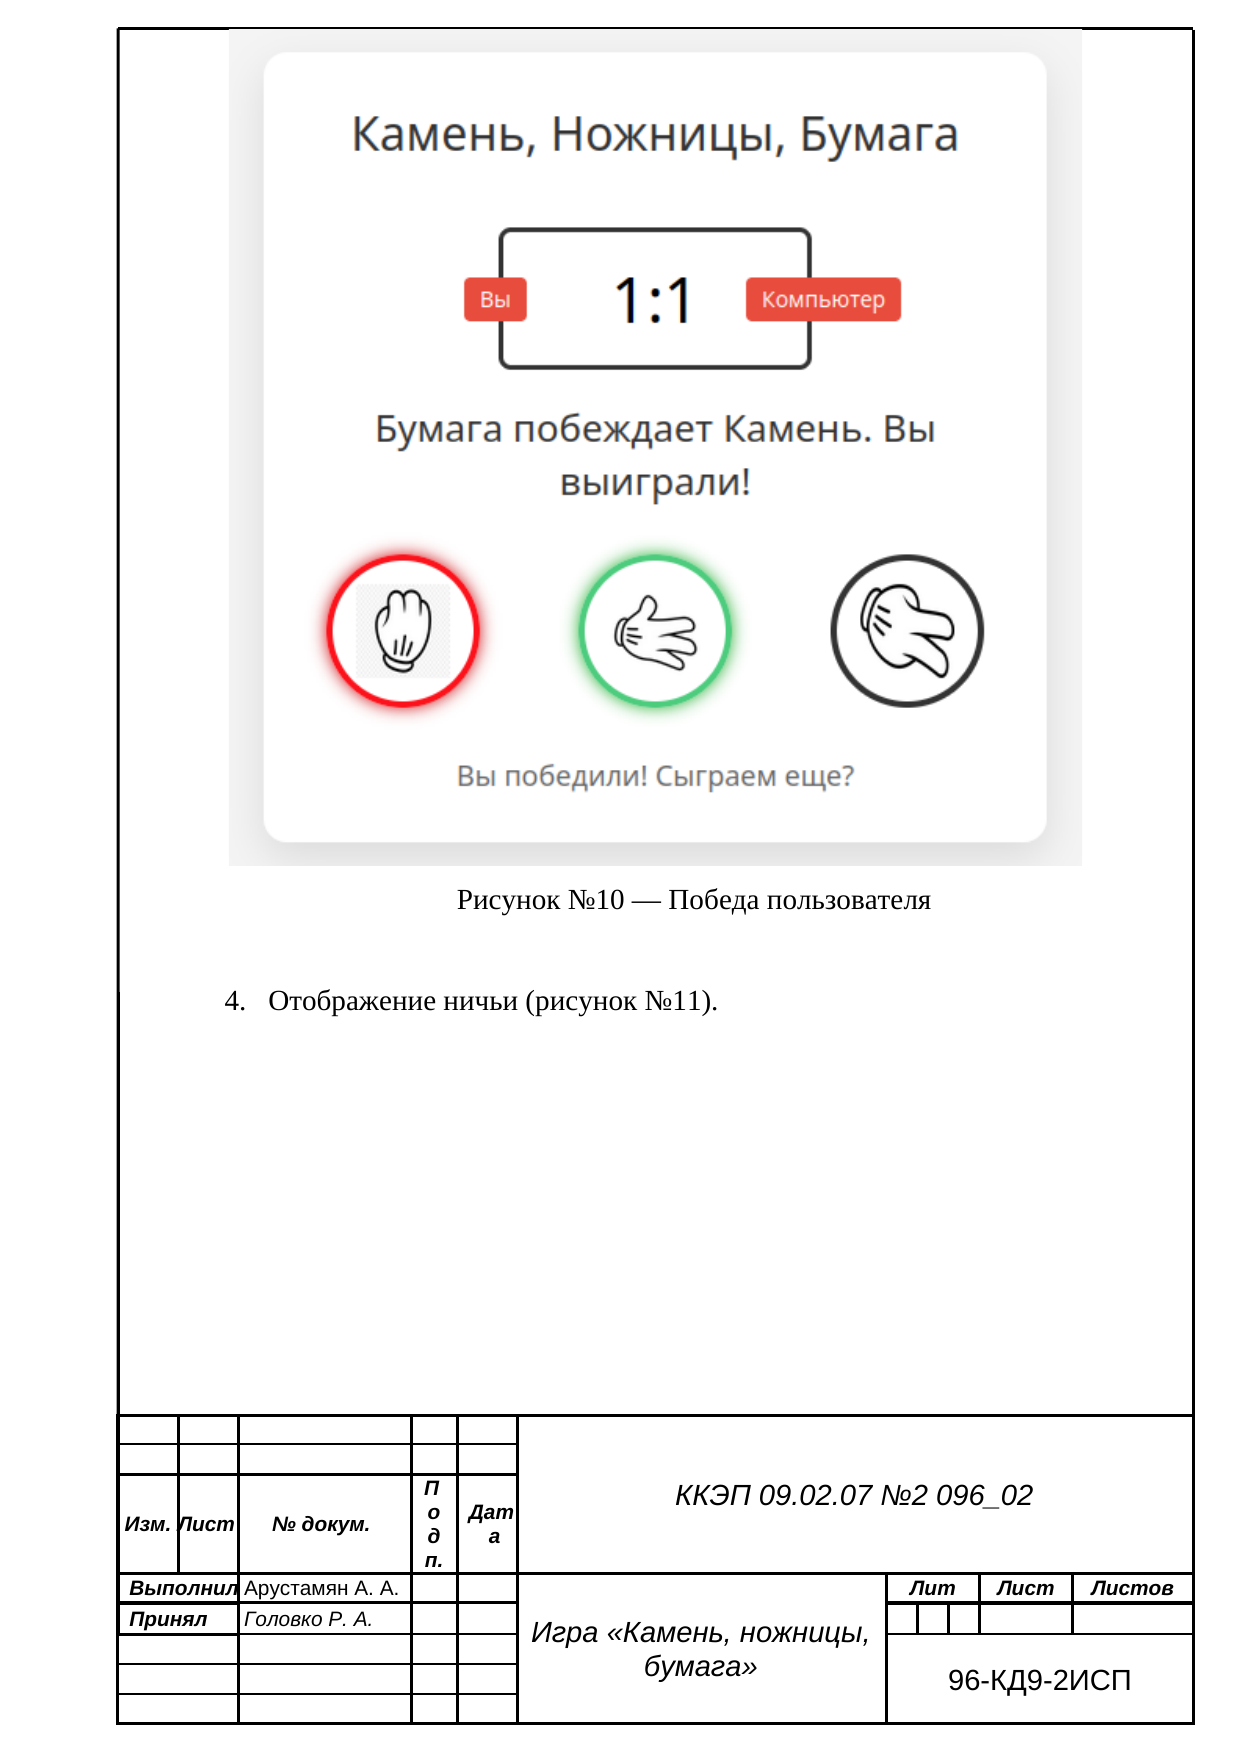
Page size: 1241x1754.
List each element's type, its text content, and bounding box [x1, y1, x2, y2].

list Отображение ничьи (рисунок №11). [148, 983, 1163, 1016]
text Рисунок №10 — Победа пользователя [148, 29, 1163, 916]
picture [228, 29, 1083, 866]
